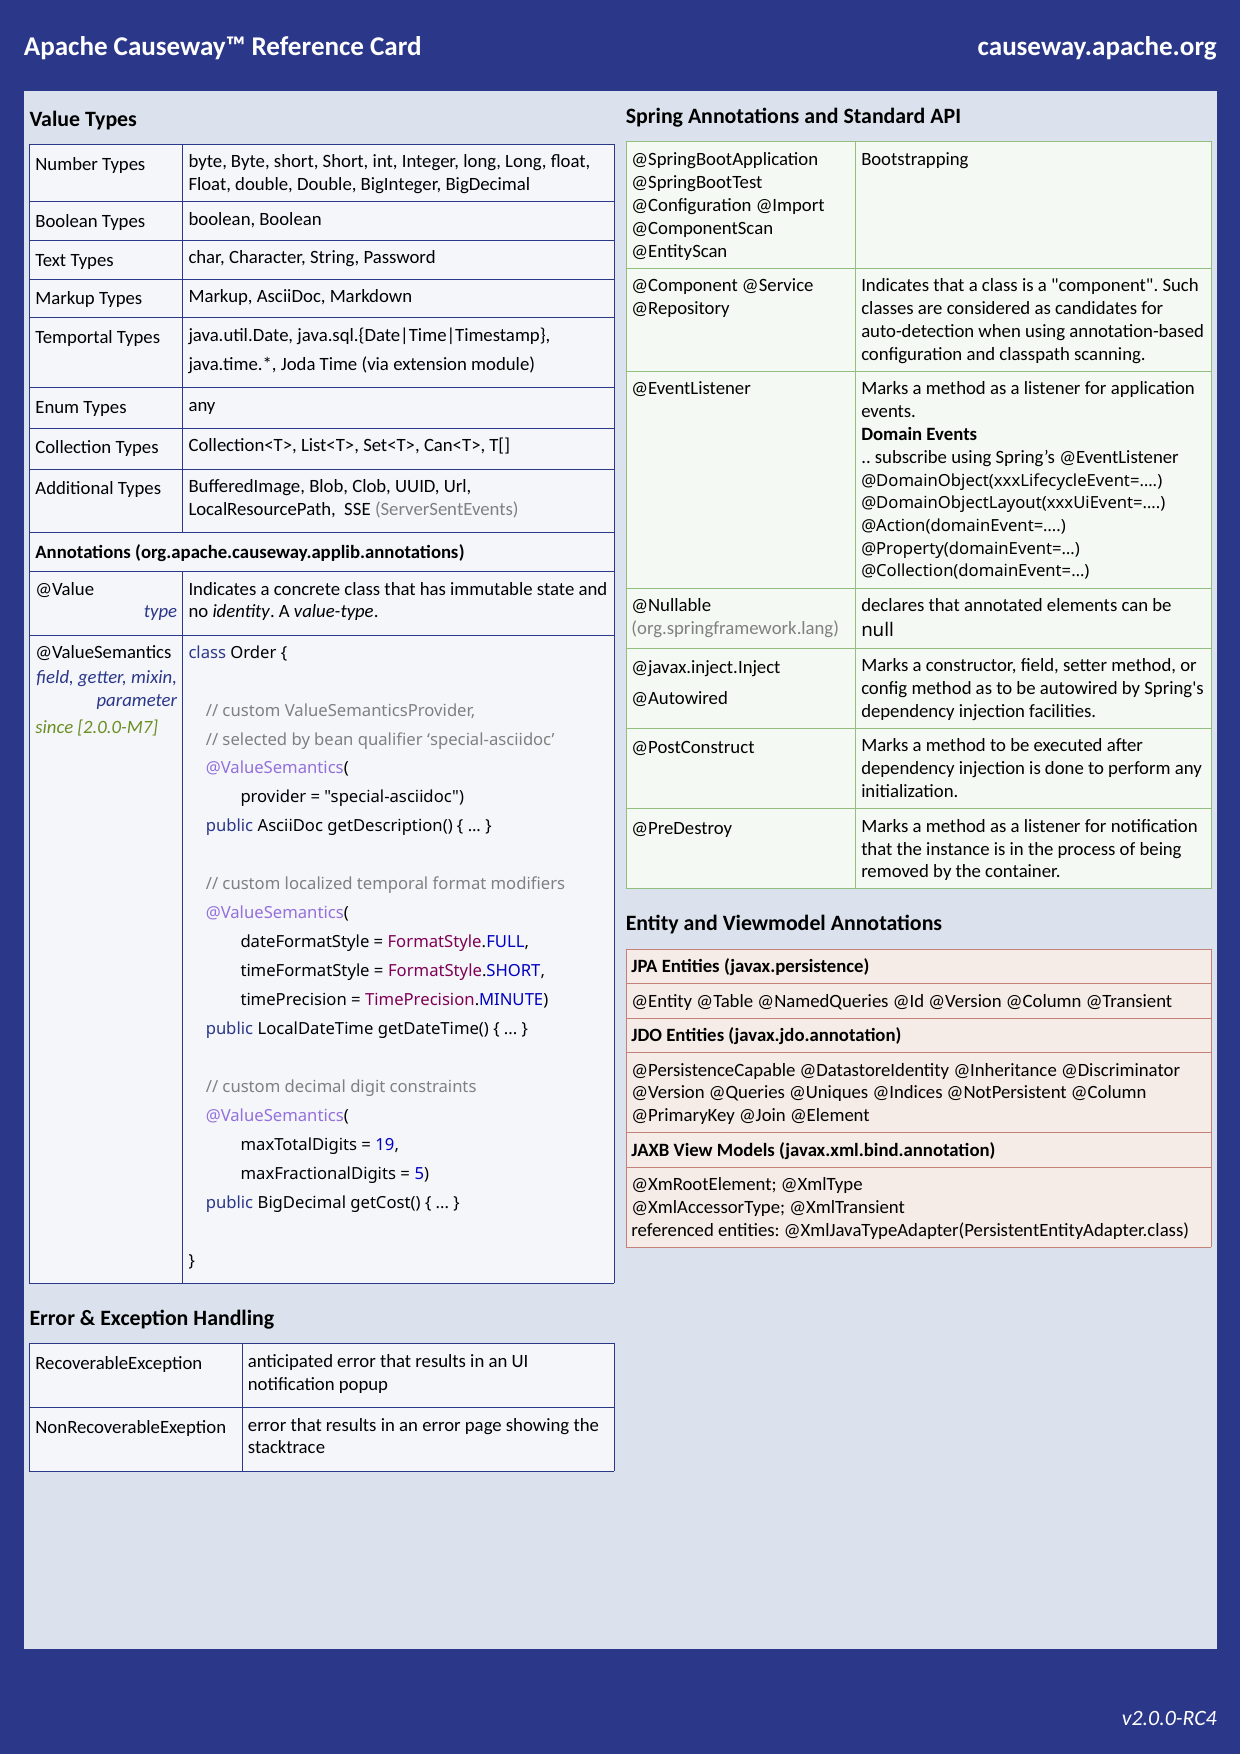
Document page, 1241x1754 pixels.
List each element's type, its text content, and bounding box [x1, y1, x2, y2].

table_header byte, Byte, short, Short, int, Integer, long, Long, float, Float, double, Double, BigInteger, BigDecimal [183, 145, 614, 201]
table_cell JAXB View Models (javax.xml.bind.annotation) [627, 1133, 1211, 1167]
table_cell Annotations (org.apache.causeway.applib.annotations) [30, 533, 614, 571]
table_cell @Entity @Table @NamedQueries @Id @Version @Column @Transient [627, 984, 1211, 1017]
table_cell @Value type [30, 572, 182, 634]
table_cell Boolean Types [30, 202, 182, 240]
table_cell Collection Types [30, 429, 182, 468]
table_header anticipated error that results in an UI notification popup [243, 1344, 614, 1407]
table_cell BufferedImage, Blob, Clob, UUID, Url, LocalResourcePath, SSE (ServerSentEvents) [183, 470, 614, 532]
table_header JPA Entities (javax.persistence) [627, 950, 1211, 983]
table_cell @Nullable (org.springframework.lang) [627, 589, 855, 647]
table_cell declares that annotated elements can be null [856, 589, 1211, 647]
table_cell Additional Types [30, 470, 182, 532]
table_cell class Order { // custom ValueSemanticsProvider, // selected by bean qualifier ‘special-asciidoc’ @ValueSemantics( provider = "special-asciidoc") public AsciiDoc getDescription() { ... } // custom localized temporal format modifiers @ValueSemantics( dateFormatStyle = FormatStyle.FULL, timeFormatStyle = FormatStyle.SHORT, timePrecision = TimePrecision.MINUTE) public LocalDateTime getDateTime() { ... } // custom decimal digit constraints @ValueSemantics( maxTotalDigits = 19, maxFractionalDigits = 5) public BigDecimal getCost() { ... } } [183, 636, 614, 1283]
table_cell java.util.Date, java.sql.{Date|Time|Timestamp}, java.time.*, Joda Time (via extension module) [183, 318, 614, 387]
table_cell JDO Entities (javax.jdo.annotation) [627, 1019, 1211, 1052]
table_cell char, Character, String, Password [183, 241, 614, 278]
table_cell Indicates that a class is a "component". Such classes are considered as candidates for auto-detection when using annotation-based configuration and classpath scanning. [856, 269, 1211, 371]
table_cell NonRecoverableExeption [30, 1408, 242, 1471]
table_cell @javax.inject.Inject @Autowired [627, 649, 855, 728]
table_cell Text Types [30, 241, 182, 278]
table_cell @PostConstruct [627, 729, 855, 808]
table_header Bootstrapping [856, 142, 1211, 267]
table_cell @EventListener [627, 372, 855, 587]
table_cell error that results in an error page showing the stacktrace [243, 1408, 614, 1471]
table_header Value Types Error & Exception Handling [24, 91, 620, 1649]
table_cell boolean, Boolean [183, 202, 614, 240]
table_cell Markup Types [30, 280, 182, 317]
table_cell Marks a method as a listener for notification that the instance is in the process of being removed by the container. [856, 809, 1211, 888]
table_cell Marks a method to be executed after dependency injection is done to perform any initialization. [856, 729, 1211, 808]
table_header Number Types [30, 145, 182, 201]
table_cell Indicates a concrete class that has immutable state and no identity. A value-type. [183, 572, 614, 634]
table_cell any [183, 388, 614, 428]
table_cell Temportal Types [30, 318, 182, 387]
table_cell @PersistenceCapable @DatastoreIdentity @Inheritance @Discriminator @Version @Queries @Uniques @Indices @NotPersistent @Column @PrimaryKey @Join @Element [627, 1053, 1211, 1132]
table_header @SpringBootApplication @SpringBootTest @Configuration @Import @ComponentScan @EntityScan [627, 142, 855, 267]
table_cell Marks a constructor, field, setter method, or config method as to be autowired by Spring's dependency injection facilities. [856, 649, 1211, 728]
table_header RecoverableException [30, 1344, 242, 1407]
table_cell @Component @Service @Repository [627, 269, 855, 371]
table_cell Marks a method as a listener for application events. Domain Events .. subscribe using Spring’s @EventListener @DomainObject(xxxLifecycleEvent=….) @DomainObjectLayout(xxxUiEvent=….) @Action(domainEvent=….) @Property(domainEvent=…) @Collection(domainEvent=…) [856, 372, 1211, 587]
table_cell @XmRootElement; @XmlType @XmlAccessorType; @XmlTransient referenced entities: @XmlJavaTypeAdapter(PersistentEntityAdapter.class) [627, 1168, 1211, 1247]
table_cell Markup, AsciiDoc, Markdown [183, 280, 614, 317]
table_cell @ValueSemantics field, getter, mixin, parameter since [2.0.0-M7] [30, 636, 182, 1283]
table_cell Collection<T>, List<T>, Set<T>, Can<T>, T[] [183, 429, 614, 468]
table_cell @PreDestroy [627, 809, 855, 888]
table_header Spring Annotations and Standard API Entity and Viewmodel Annotations [620, 91, 1217, 1649]
table_cell Enum Types [30, 388, 182, 428]
